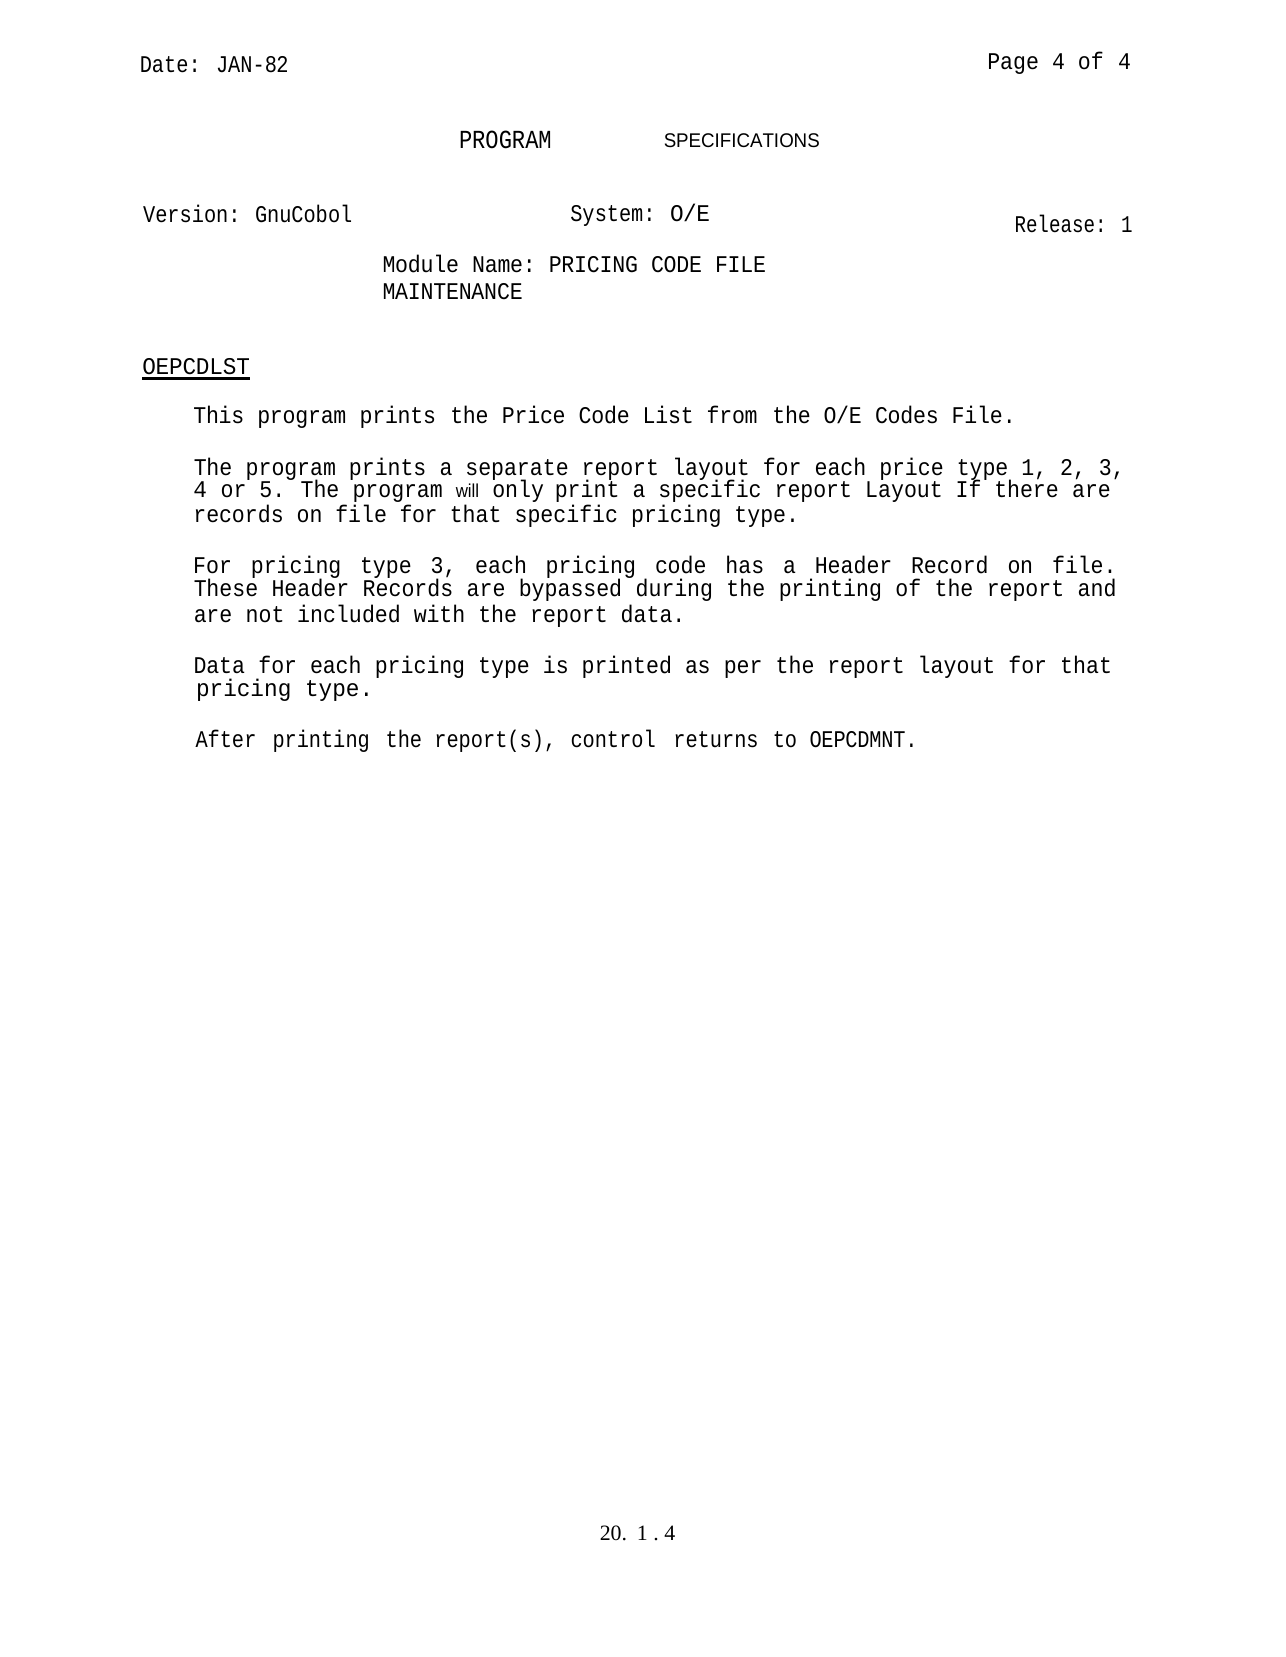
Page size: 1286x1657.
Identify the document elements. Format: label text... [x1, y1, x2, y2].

text PROGRAM SPECIFICATIONS [131, 126, 1147, 156]
text Version: GnuCobol System: O/E [143, 202, 915, 230]
text The program prints a separate report layout for each price type 1, 2, 3, 4 or 5. The program will only print a specific report Layout If there are records on file for that specific pricing type. [193, 455, 1148, 530]
subtitle OEPCDLST [142, 355, 1148, 382]
text For pricing type 3, each pricing code has a Header Record on file. These Header Records are bypassed during the printing of the report and are not included with the report data. [193, 552, 1117, 630]
text This program prints the Price Code List from the O/E Codes File. [193, 403, 1148, 431]
text Data for each pricing type is printed as per the report layout for that pricing type. [193, 653, 1148, 704]
text Module Name: PRICING CODE FILE MAINTENANCE [382, 252, 915, 306]
text After printing the report(s), control returns to OEPCDMNT. [195, 727, 1148, 754]
text Release: 1 [1014, 212, 1148, 239]
